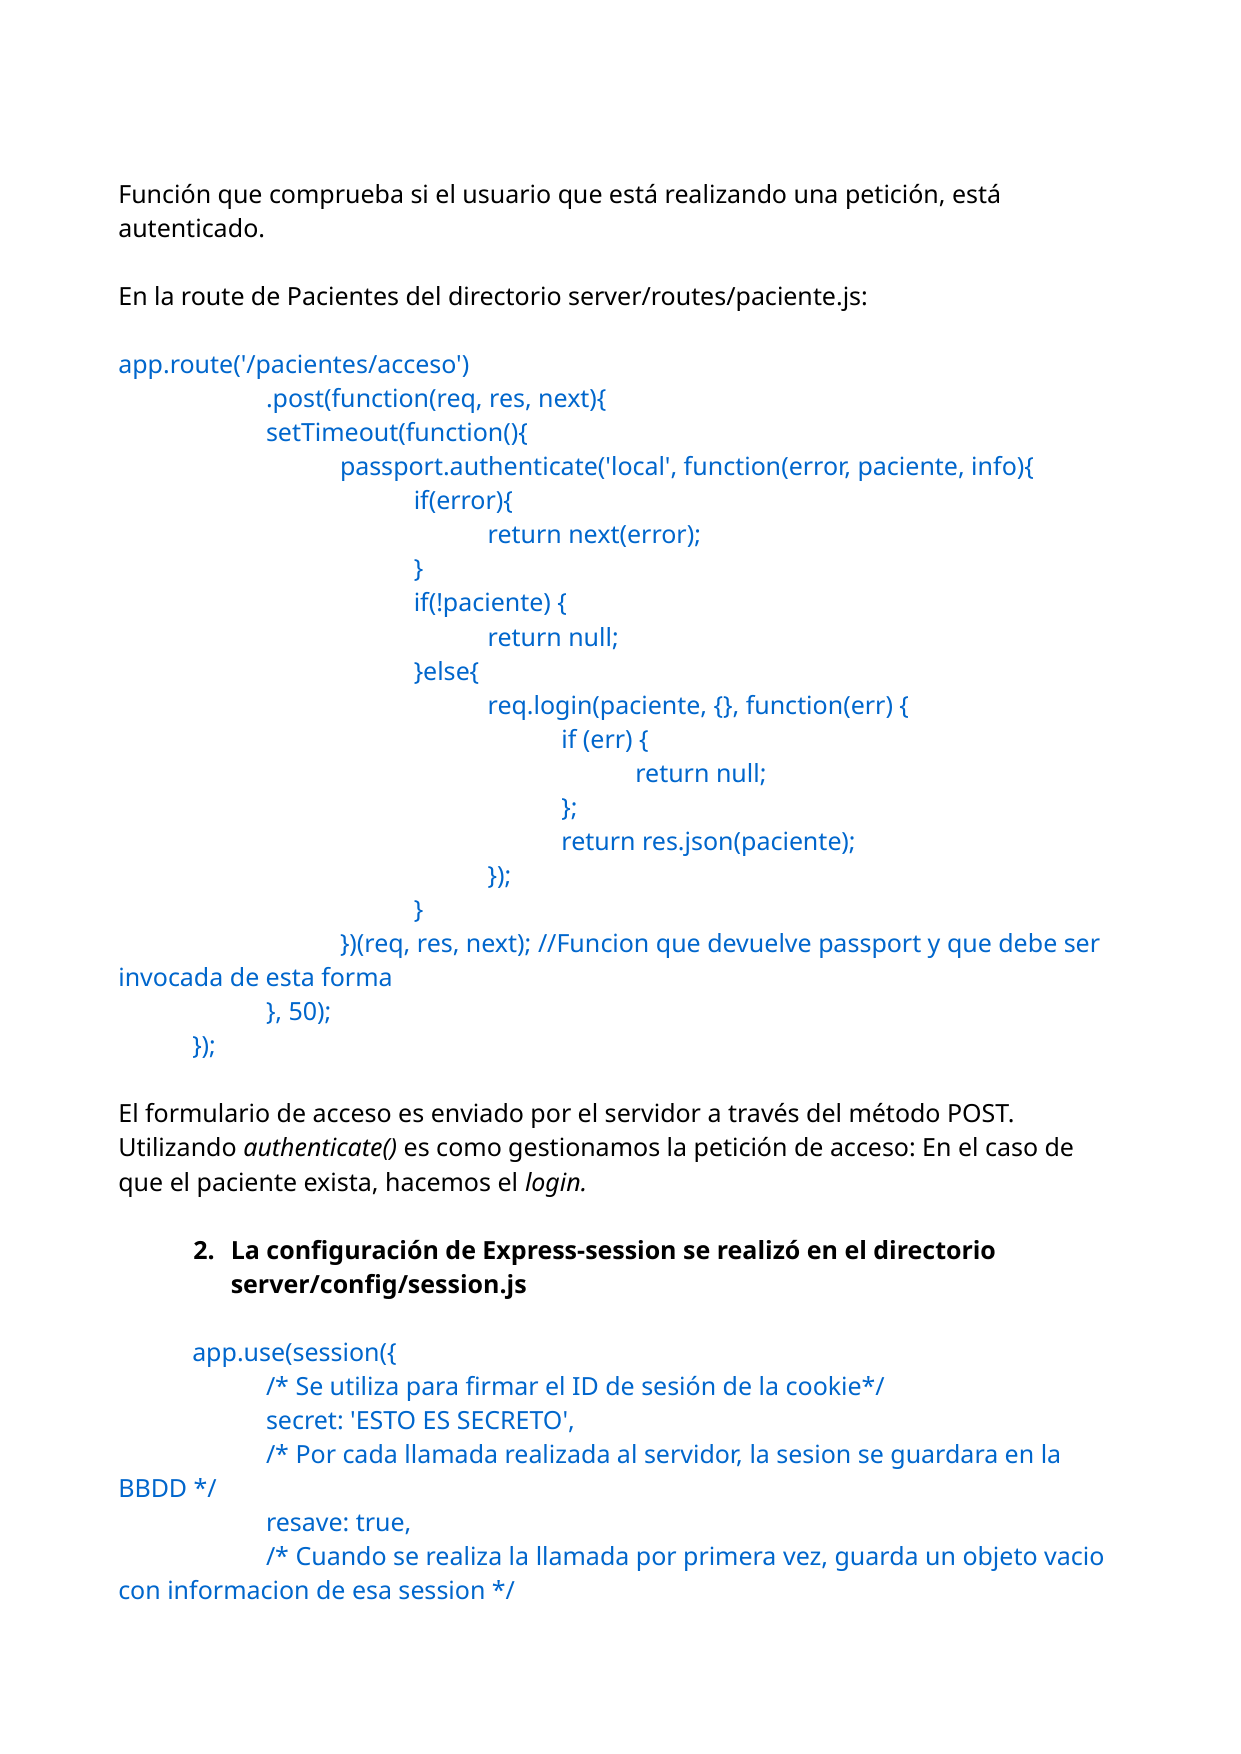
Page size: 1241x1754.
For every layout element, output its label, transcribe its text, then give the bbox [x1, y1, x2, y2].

text En la route de Pacientes del directorio server/routes/paciente.js: [118, 278, 1122, 313]
text }else{ [118, 653, 1122, 687]
text .post(function(req, res, next){ [118, 381, 1122, 415]
text if(!paciente) { [118, 585, 1122, 619]
text }; [118, 789, 1122, 823]
text setTimeout(function(){ [118, 415, 1122, 449]
text Función que comprueba si el usuario que está realizando una petición, está autenticado. [118, 176, 1122, 244]
text app.use(session({ [118, 1334, 1122, 1368]
text /* Se utiliza para firmar el ID de sesión de la cookie*/ [118, 1368, 1122, 1403]
text return null; [118, 619, 1122, 653]
text /* Por cada llamada realizada al servidor, la sesion se guardara en la BBDD */ [118, 1437, 1122, 1505]
list La configuración de Express-session se realizó en el directorio server/config/session.js [193, 1232, 1122, 1300]
text /* Cuando se realiza la llamada por primera vez, guarda un objeto vacio con informacion de esa session */ [118, 1539, 1122, 1607]
text } [118, 551, 1122, 585]
text if (err) { [118, 721, 1122, 755]
text El formulario de acceso es enviado por el servidor a través del método POST. Utilizando authenticate() es como gestionamos la petición de acceso: En el caso de que el paciente exista, hacemos el login. [118, 1096, 1122, 1198]
text passport.authenticate('local', function(error, paciente, info){ [118, 449, 1122, 483]
text }); [118, 1028, 1122, 1062]
text return next(error); [118, 517, 1122, 551]
text if(error){ [118, 483, 1122, 517]
text } [118, 892, 1122, 926]
text }); [118, 858, 1122, 892]
text req.login(paciente, {}, function(err) { [118, 687, 1122, 721]
text })(req, res, next); //Funcion que devuelve passport y que debe ser invocada de esta forma [118, 926, 1122, 994]
text return null; [118, 755, 1122, 789]
text secret: 'ESTO ES SECRETO', [118, 1403, 1122, 1437]
text resave: true, [118, 1505, 1122, 1539]
text app.route('/pacientes/acceso') [118, 347, 1122, 381]
text }, 50); [118, 994, 1122, 1028]
text return res.json(paciente); [118, 823, 1122, 858]
